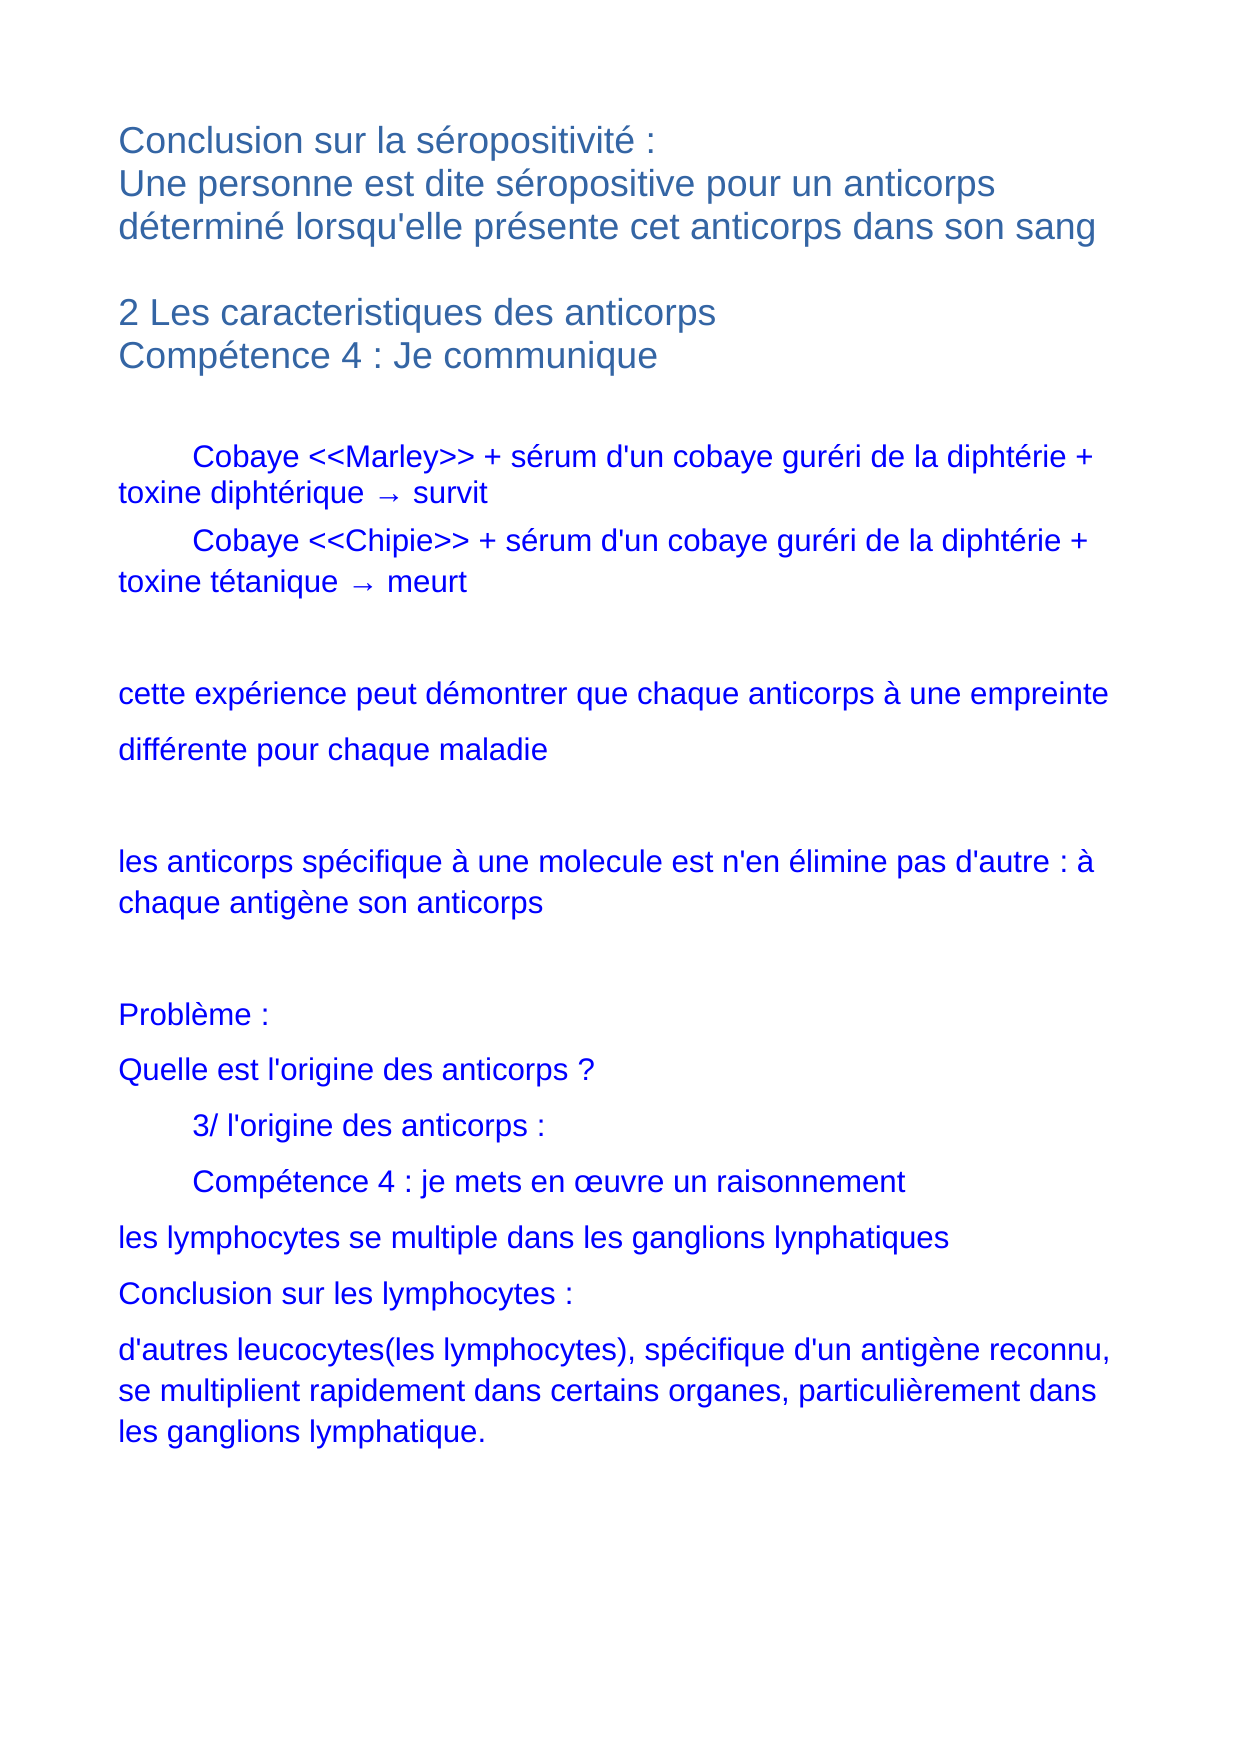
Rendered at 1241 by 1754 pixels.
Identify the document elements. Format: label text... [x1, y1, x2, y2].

subtitle Cobaye <<Marley>> + sérum d'un cobaye guréri de la diphtérie + toxine diphtérique → survit [118, 438, 1122, 510]
text Quelle est l'origine des anticorps ? [118, 1051, 1122, 1087]
text Conclusion sur la séropositivité : [118, 118, 1122, 161]
text Problème : [118, 996, 1122, 1031]
text Conclusion sur les lymphocytes : [118, 1275, 1122, 1311]
text Compétence 4 : je mets en œuvre un raisonnement [118, 1163, 1122, 1199]
text 3/ l'origine des anticorps : [118, 1107, 1122, 1143]
text différente pour chaque maladie [118, 731, 1122, 767]
text cette expérience peut démontrer que chaque anticorps à une empreinte [118, 675, 1122, 711]
text d'autres leucocytes(les lymphocytes), spécifique d'un antigène reconnu, se multiplient rapidement dans certains organes, particulièrement dans les ganglions lymphatique. [118, 1331, 1122, 1449]
text les lymphocytes se multiple dans les ganglions lynphatiques [118, 1219, 1122, 1255]
text les anticorps spécifique à une molecule est n'en élimine pas d'autre : à chaque antigène son anticorps [118, 843, 1122, 920]
text Compétence 4 : Je communique [118, 334, 1122, 377]
text 2 Les caracteristiques des anticorps [118, 291, 1122, 334]
text Cobaye <<Chipie>> + sérum d'un cobaye guréri de la diphtérie + toxine tétanique → meurt [118, 522, 1122, 599]
text Une personne est dite séropositive pour un anticorps déterminé lorsqu'elle présente cet anticorps dans son sang [118, 161, 1122, 247]
